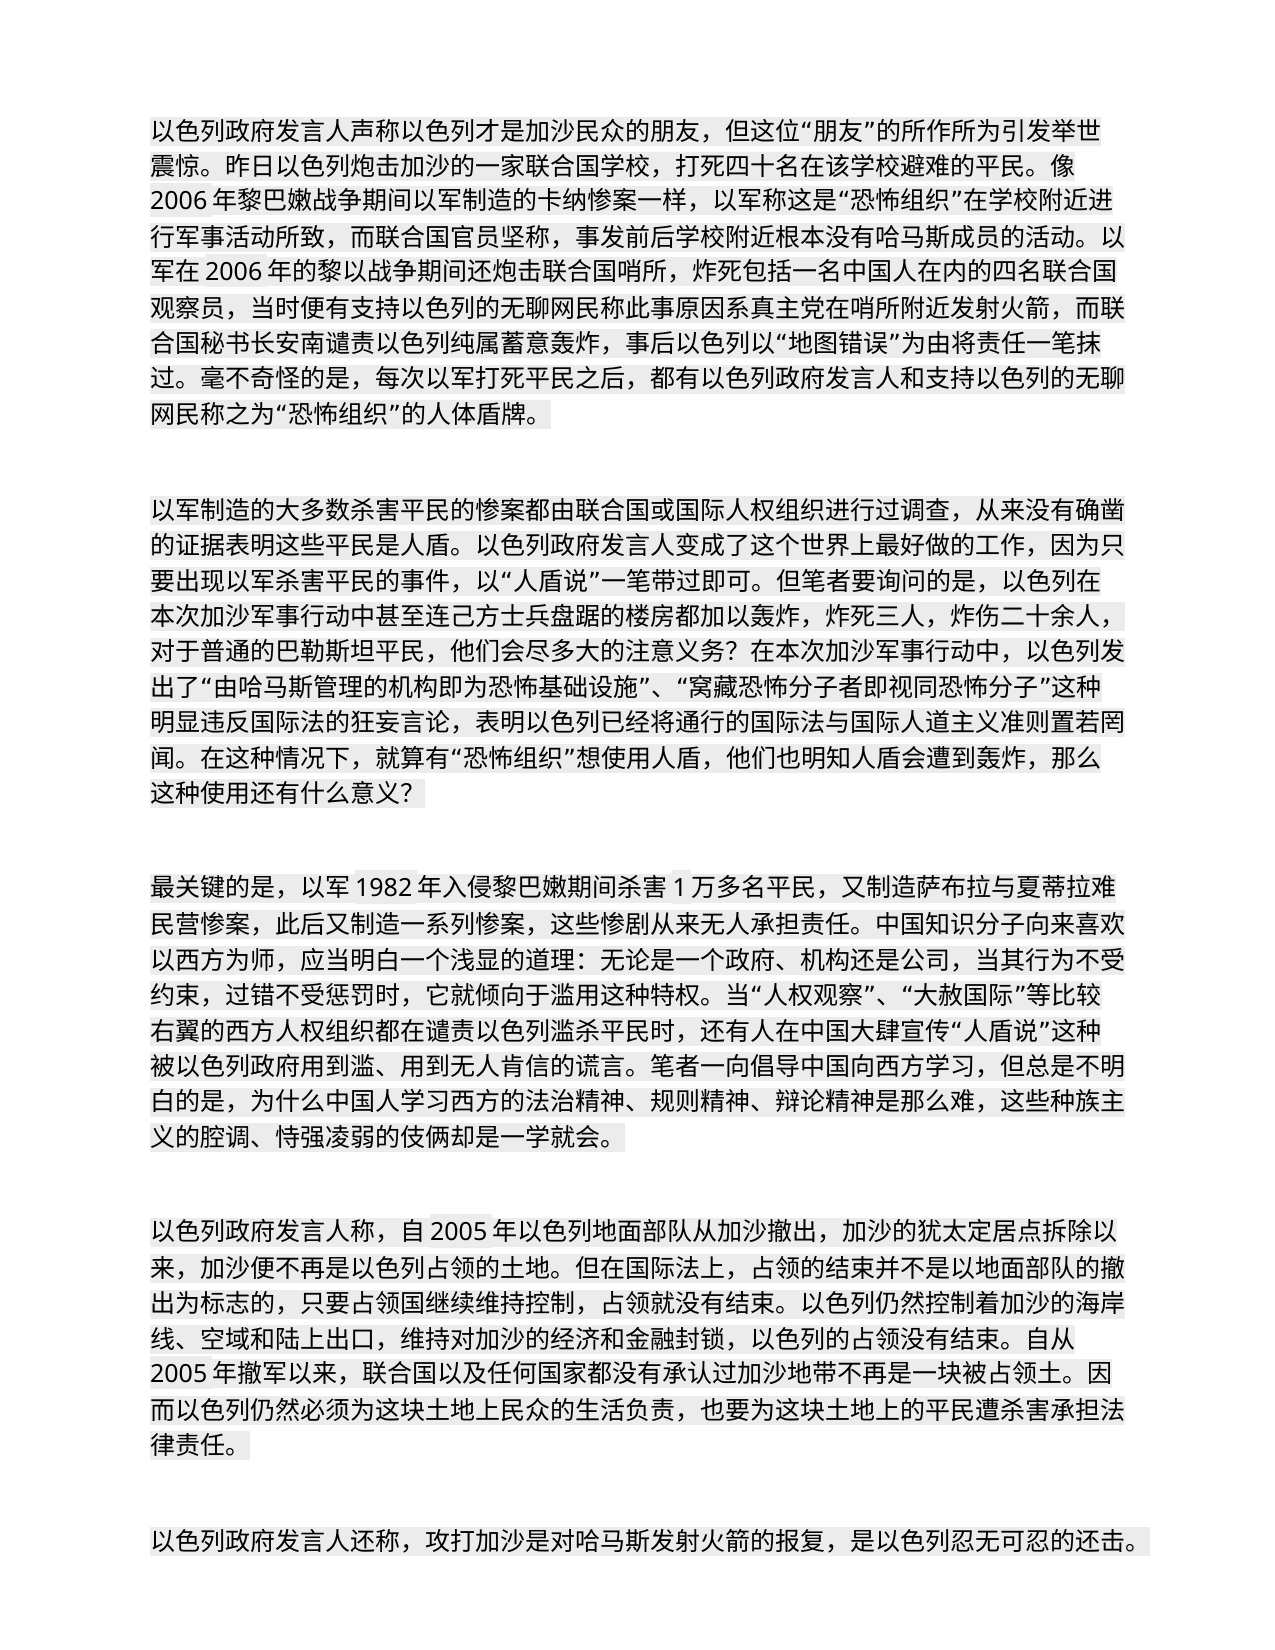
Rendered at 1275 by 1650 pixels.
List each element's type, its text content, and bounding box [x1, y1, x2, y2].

text 最关键的是，以军1982年入侵黎巴嫩期间杀害1万多名平民，又制造萨布拉与夏蒂拉难民营惨案，此后又制造一系列惨案，这些惨剧从来无人承担责任。中国知识分子向来喜欢以西方为师，应当明白一个浅显的道理：无论是一个政府、机构还是公司，当其行为不受约束，过错不受惩罚时，它就倾向于滥用这种特权。当“人权观察”、“大赦国际”等比较右翼的西方人权组织都在谴责以色列滥杀平民时，还有人在中国大肆宣传“人盾说”这种被以色列政府用到滥、用到无人肯信的谎言。笔者一向倡导中国向西方学习，但总是不明白的是，为什么中国人学习西方的法治精神、规则精神、辩论精神是那么难，这些种族主义的腔调、恃强凌弱的伎俩却是一学就会。 [150, 833, 1125, 1152]
text 以色列政府发言人称，自2005年以色列地面部队从加沙撤出，加沙的犹太定居点拆除以来，加沙便不再是以色列占领的土地。但在国际法上，占领的结束并不是以地面部队的撤出为标志的，只要占领国继续维持控制，占领就没有结束。以色列仍然控制着加沙的海岸线、空域和陆上出口，维持对加沙的经济和金融封锁，以色列的占领没有结束。自从2005年撤军以来，联合国以及任何国家都没有承认过加沙地带不再是一块被占领土。因而以色列仍然必须为这块土地上民众的生活负责，也要为这块土地上的平民遭杀害承担法律责任。 [150, 1177, 1125, 1460]
text 以色列政府发言人声称以色列才是加沙民众的朋友，但这位“朋友”的所作所为引发举世震惊。昨日以色列炮击加沙的一家联合国学校，打死四十名在该学校避难的平民。像2006年黎巴嫩战争期间以军制造的卡纳惨案一样，以军称这是“恐怖组织”在学校附近进行军事活动所致，而联合国官员坚称，事发前后学校附近根本没有哈马斯成员的活动。以军在2006年的黎以战争期间还炮击联合国哨所，炸死包括一名中国人在内的四名联合国观察员，当时便有支持以色列的无聊网民称此事原因系真主党在哨所附近发射火箭，而联合国秘书长安南谴责以色列纯属蓄意轰炸，事后以色列以“地图错误”为由将责任一笔抹过。毫不奇怪的是，每次以军打死平民之后，都有以色列政府发言人和支持以色列的无聊网民称之为“恐怖组织”的人体盾牌。 [150, 75, 1125, 429]
text 以色列政府发言人还称，攻打加沙是对哈马斯发射火箭的报复，是以色列忍无可忍的还击。但任何懂军事的人都明白，如此大规模的空袭和地面行动，必定经过了长期的准备，以色列政府和媒体也没有否认这一点。为了让以色列的杀人机器更有效率，以色列在进攻之前还实施了一系列外交上的迷惑行动。既然如此，如果哈马斯没有在停火协议结束时“及时”发射火箭，以色列的进攻岂不是没有借口？不用为以色列担忧。以色列已于11月5日破坏停火协议，在加沙打死了六名哈马斯武装分子，引发哈马斯还击，等到12月底的时候，以色列已经可以以“名正言顺”的借口进攻加沙了。 [150, 1485, 1125, 1556]
text 以军制造的大多数杀害平民的惨案都由联合国或国际人权组织进行过调查，从来没有确凿的证据表明这些平民是人盾。以色列政府发言人变成了这个世界上最好做的工作，因为只要出现以军杀害平民的事件，以“人盾说”一笔带过即可。但笔者要询问的是，以色列在本次加沙军事行动中甚至连己方士兵盘踞的楼房都加以轰炸，炸死三人，炸伤二十余人，对于普通的巴勒斯坦平民，他们会尽多大的注意义务？在本次加沙军事行动中，以色列发出了“由哈马斯管理的机构即为恐怖基础设施”、“窝藏恐怖分子者即视同恐怖分子”这种明显违反国际法的狂妄言论，表明以色列已经将通行的国际法与国际人道主义准则置若罔闻。在这种情况下，就算有“恐怖组织”想使用人盾，他们也明知人盾会遭到轰炸，那么这种使用还有什么意义？ [150, 454, 1125, 808]
